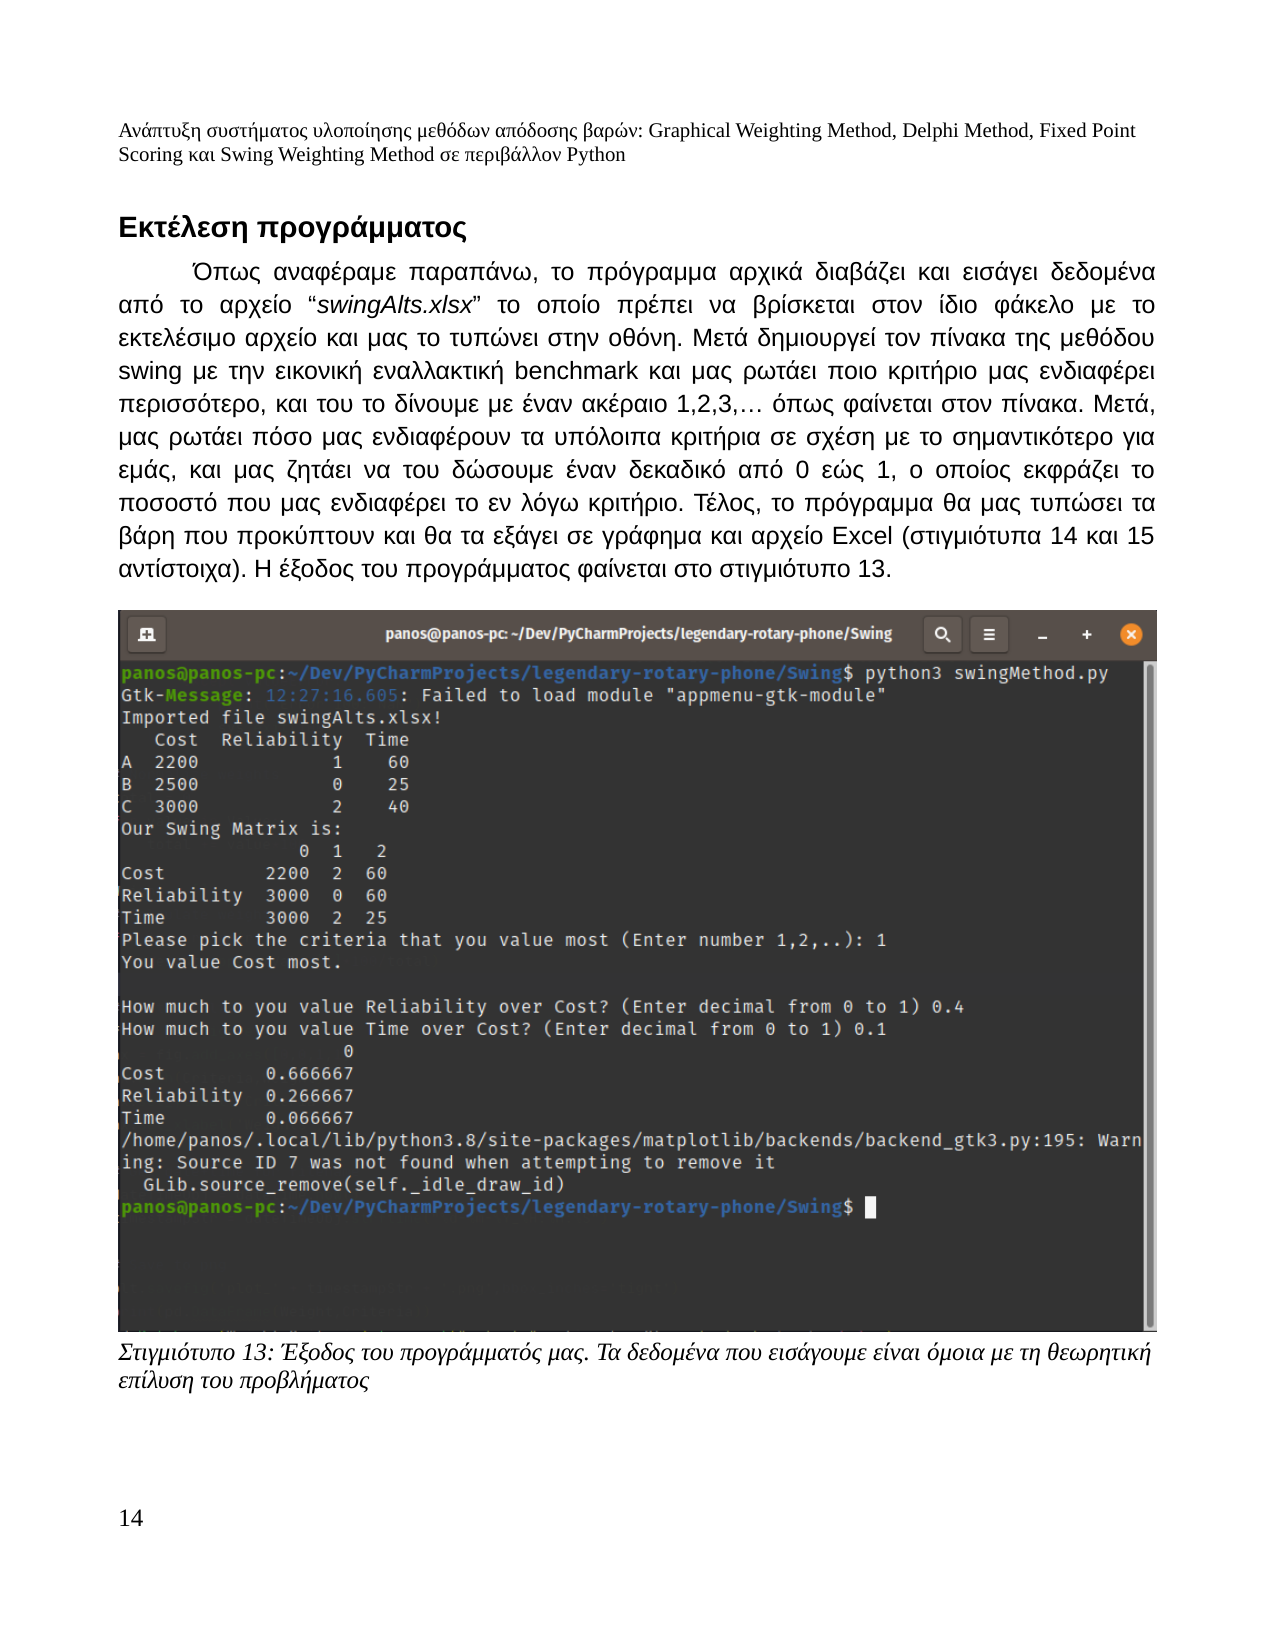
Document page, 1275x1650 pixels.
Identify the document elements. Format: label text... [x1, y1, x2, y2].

subtitle Εκτέλεση προγράμματος [118, 210, 1157, 244]
text Όπως αναφέραμε παραπάνω, το πρόγραμμα αρχικά διαβάζει και εισάγει δεδομένα από το αρχείο “swingAlts.xlsx” το οποίο πρέπει να βρίσκεται στον ίδιο φάκελο με το εκτελέσιμο αρχείο και μας το τυπώνει στην οθόνη. Μετά δημιουργεί τον πίνακα της μεθόδου swing με την εικονική εναλλακτική benchmark και μας ρωτάει ποιο κριτήριο μας ενδιαφέρει περισσότερο, και του το δίνουμε με έναν ακέραιο 1,2,3,… όπως φαίνεται στον πίνακα. Μετά, μας ρωτάει πόσο μας ενδιαφέρουν τα υπόλοιπα κριτήρια σε σχέση με το σημαντικότερο για εμάς, και μας ζητάει να του δώσουμε έναν δεκαδικό από 0 εώς 1, ο οποίος εκφράζει το ποσοστό που μας ενδιαφέρει το εν λόγω κριτήριο. Τέλος, το πρόγραμμα θα μας τυπώσει τα βάρη που προκύπτουν και θα τα εξάγει σε γράφημα και αρχείο Excel (στιγμιότυπα 14 και 15 αντίστοιχα). Η έξοδος του προγράμματος φαίνεται στο στιγμιότυπο 13. [118, 257, 1157, 582]
text Στιγμιότυπο 13: Έξοδος του προγράμματός μας. Τα δεδομένα που εισάγουμε είναι όμοια με τη θεωρητική επίλυση του προβλήματος [118, 1332, 1157, 1394]
picture [118, 610, 1157, 1332]
